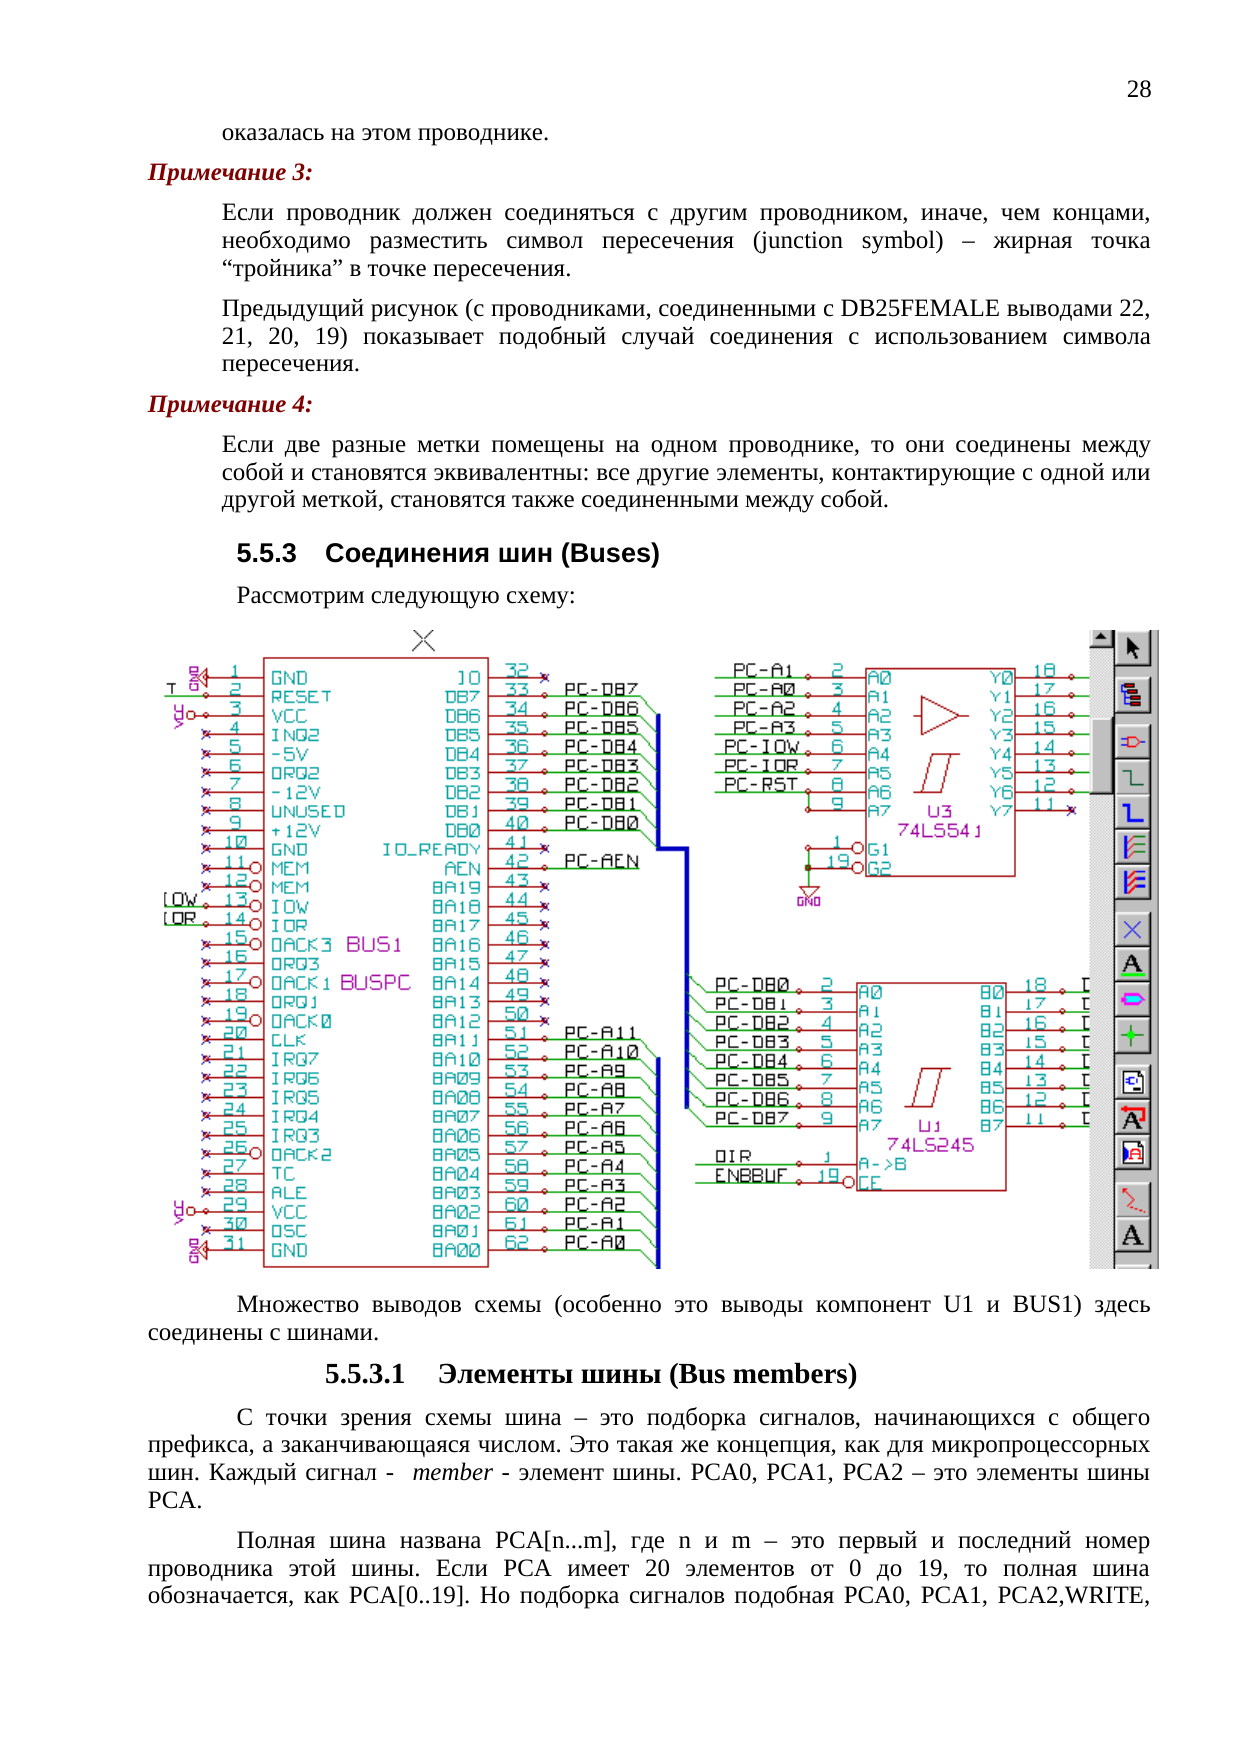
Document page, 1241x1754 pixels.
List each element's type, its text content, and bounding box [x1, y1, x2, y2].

text Примечание 3: [148, 158, 1152, 186]
text Предыдущий рисунок (с проводниками, соединенными с DB25FEMALE выводами 22, 21, 20, 19) показывает подобный случай соединения с использованием символа пересечения. [222, 294, 1152, 377]
text С точки зрения схемы шина – это подборка сигналов, начинающихся с общего префикса, а заканчивающаяся числом. Это такая же концепция, как для микропроцессорных шин. Каждый сигнал - member - элемент шины. PCA0, PCA1, PCA2 – это элементы шины PCA. [148, 1403, 1152, 1513]
text Рассмотрим следующую схему: [148, 581, 1152, 609]
text Если проводник должен соединяться с другим проводником, иначе, чем концами, необходимо разместить символ пересечения (junction symbol) – жирная точка “тройника” в точке пересечения. [222, 198, 1152, 282]
text Примечание 4: [148, 390, 1152, 417]
text Множество выводов схемы (особенно это выводы компонент U1 и BUS1) здесь соединены с шинами. [148, 1290, 1152, 1345]
subtitle Элементы шины (Bus members) [325, 1358, 1152, 1390]
text Если две разные метки помещены на одном проводнике, то они соединены между собой и становятся эквивалентны: все другие элементы, контактирующие с одной или другой меткой, становятся также соединенными между собой. [222, 430, 1152, 513]
text оказалась на этом проводнике. [222, 118, 1152, 146]
subtitle Соединения шин (Buses) [148, 538, 1152, 568]
text Полная шина названа PCA[n...m], где n и m – это первый и последний номер проводника этой шины. Если PCA имеет 20 элементов от 0 до 19, то полная шина обозначается, как PCA[0..19]. Но подборка сигналов подобная PCA0, PCA1, PCA2,WRITE, [148, 1526, 1152, 1609]
